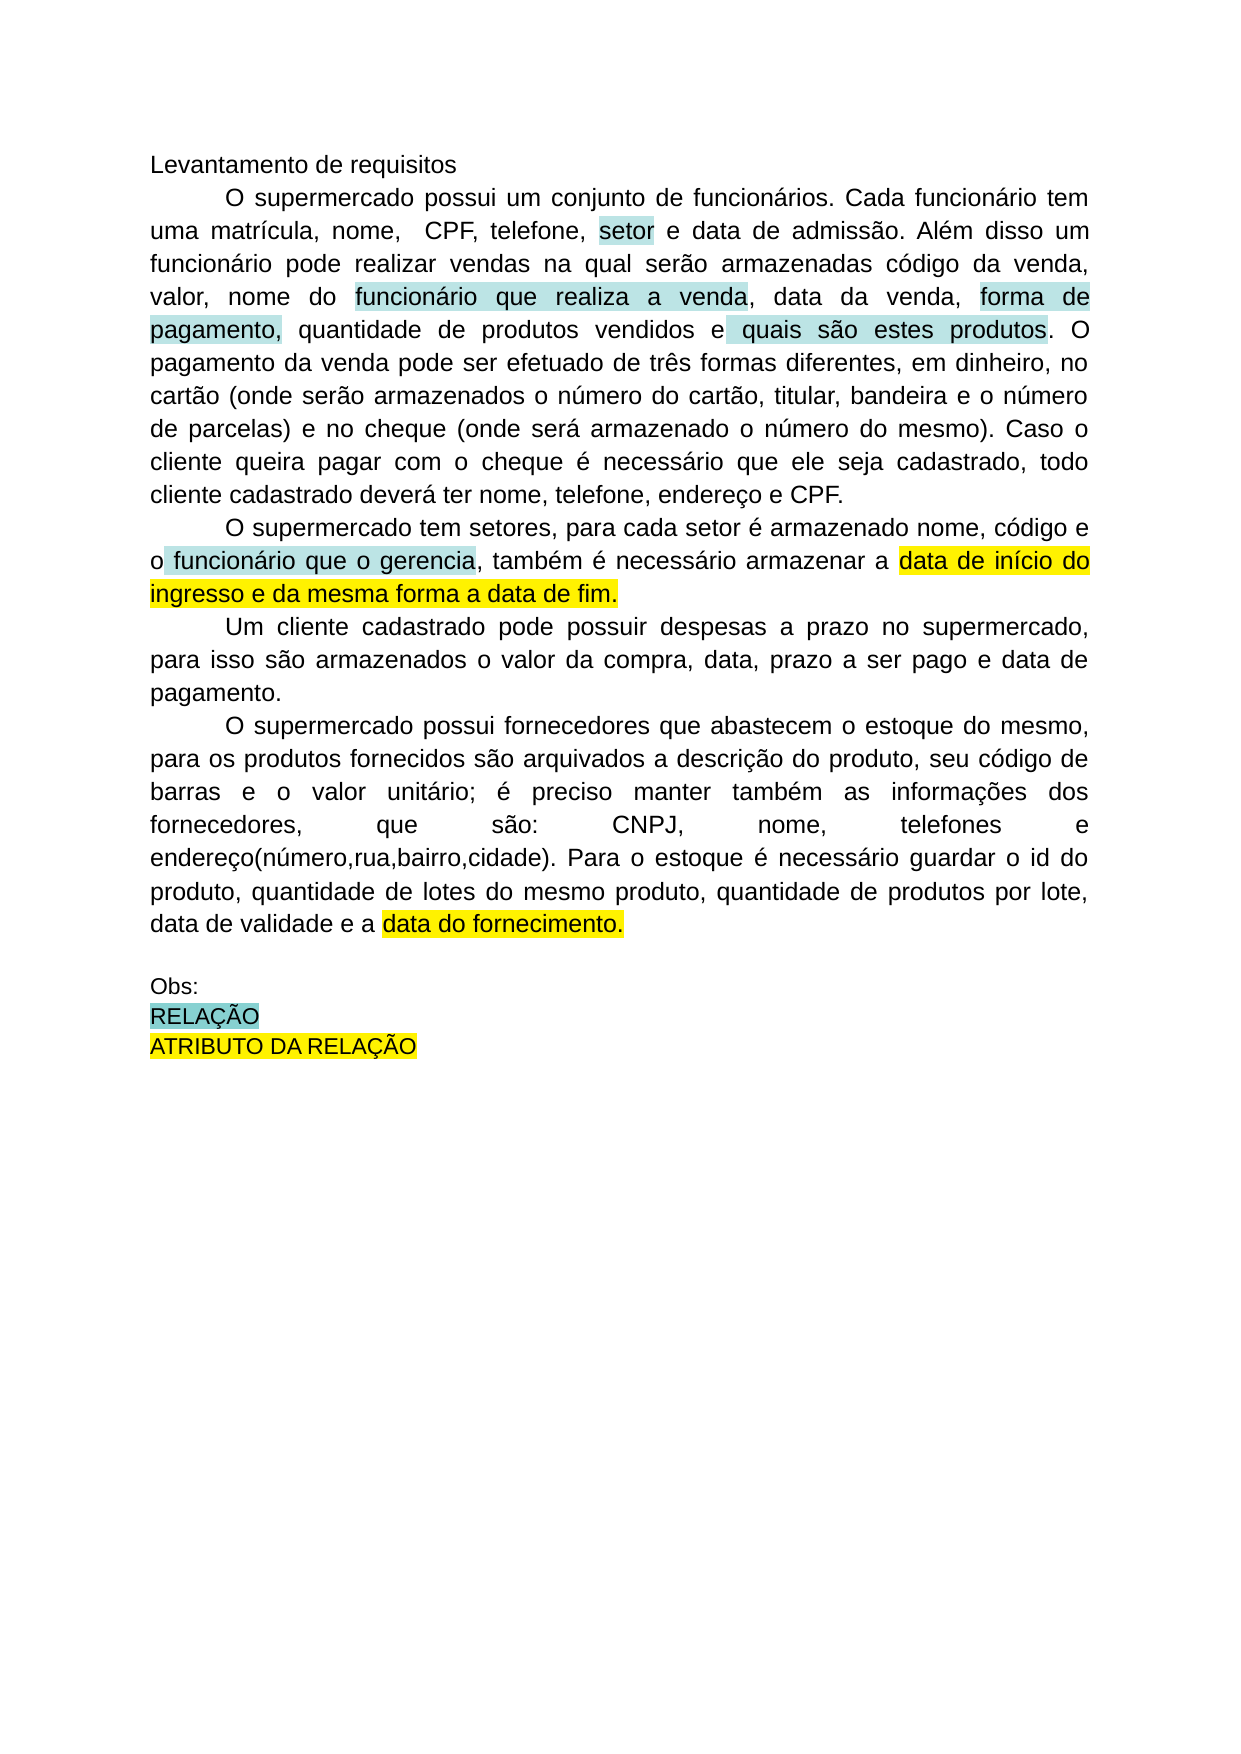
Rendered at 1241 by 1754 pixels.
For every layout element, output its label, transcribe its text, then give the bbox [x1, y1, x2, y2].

text O supermercado possui fornecedores que abastecem o estoque do mesmo, para os produtos fornecidos são arquivados a descrição do produto, seu código de barras e o valor unitário; é preciso manter também as informações dos fornecedores, que são: CNPJ, nome, telefones e endereço(número,rua,bairro,cidade). Para o estoque é necessário guardar o id do produto, quantidade de lotes do mesmo produto, quantidade de produtos por lote, data de validade e a data do fornecimento. [150, 711, 1090, 938]
text ATRIBUTO DA RELAÇÃO [150, 1033, 1090, 1059]
text Um cliente cadastrado pode possuir despesas a prazo no supermercado, para isso são armazenados o valor da compra, data, prazo a ser pago e data de pagamento. [150, 612, 1090, 707]
text O supermercado tem setores, para cada setor é armazenado nome, código e o funcionário que o gerencia, também é necessário armazenar a data de início do ingresso e da mesma forma a data de fim. [150, 513, 1090, 608]
text O supermercado possui um conjunto de funcionários. Cada funcionário tem uma matrícula, nome, CPF, telefone, setor e data de admissão. Além disso um funcionário pode realizar vendas na qual serão armazenadas código da venda, valor, nome do funcionário que realiza a venda, data da venda, forma de pagamento, quantidade de produtos vendidos e quais são estes produtos. O pagamento da venda pode ser efetuado de três formas diferentes, em dinheiro, no cartão (onde serão armazenados o número do cartão, titular, bandeira e o número de parcelas) e no cheque (onde será armazenado o número do mesmo). Caso o cliente queira pagar com o cheque é necessário que ele seja cadastrado, todo cliente cadastrado deverá ter nome, telefone, endereço e CPF. [150, 183, 1090, 509]
text RELAÇÃO [150, 1003, 1090, 1029]
text Obs: [150, 973, 1090, 999]
text Levantamento de requisitos [150, 150, 1090, 179]
